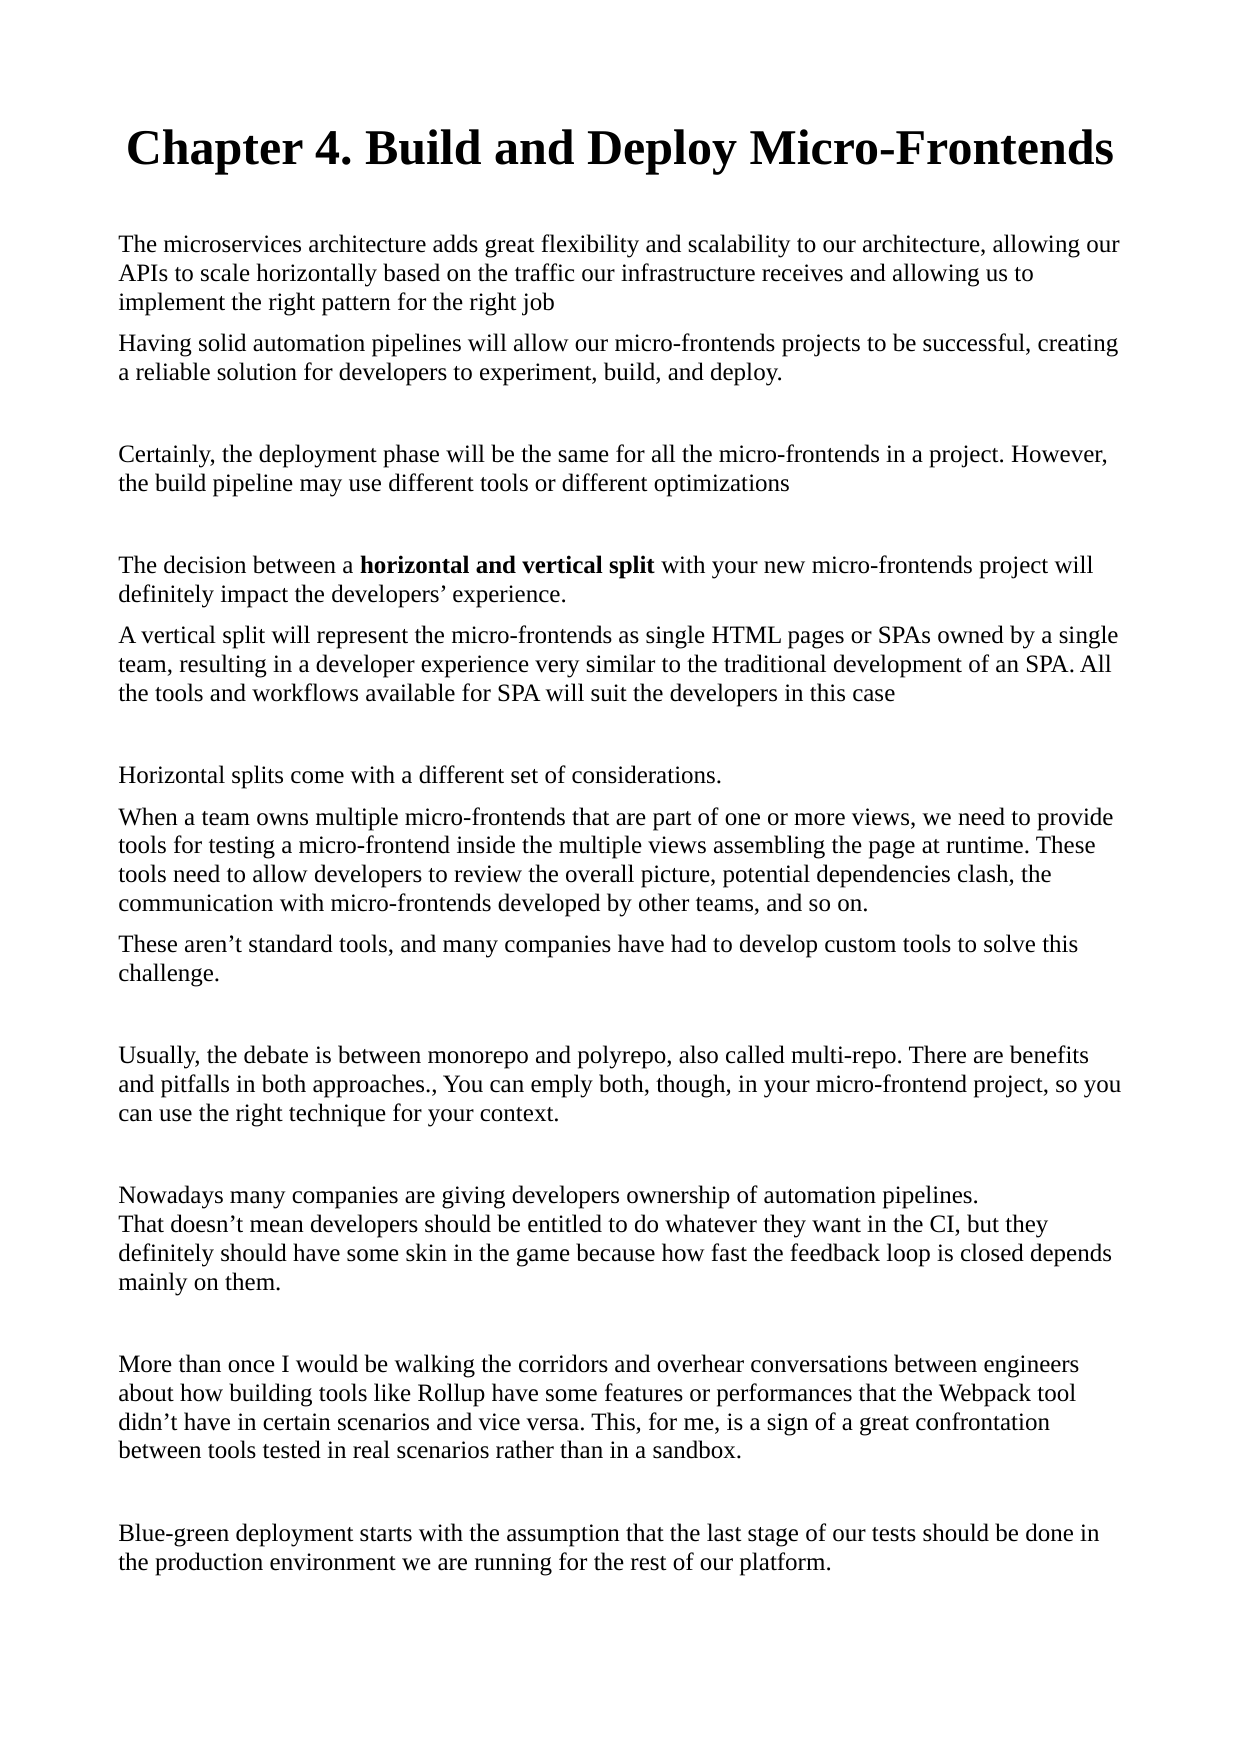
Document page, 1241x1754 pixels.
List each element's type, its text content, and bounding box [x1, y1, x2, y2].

text Horizontal splits come with a different set of considerations. [118, 761, 1122, 789]
text Having solid automation pipelines will allow our micro-frontends projects to be successful, creating a reliable solution for developers to experiment, build, and deploy. [118, 328, 1122, 386]
text When a team owns multiple micro-frontends that are part of one or more views, we need to provide tools for testing a micro-frontend inside the multiple views assembling the page at runtime. These tools need to allow developers to review the overall picture, potential dependencies clash, the communication with micro-frontends developed by other teams, and so on. [118, 802, 1122, 917]
text The microservices architecture adds great flexibility and scalability to our architecture, allowing our APIs to scale horizontally based on the traffic our infrastructure receives and allowing us to implement the right pattern for the right job [118, 229, 1122, 316]
text These aren’t standard tools, and many companies have had to develop custom tools to solve this challenge. [118, 929, 1122, 987]
text Usually, the debate is between monorepo and polyrepo, also called multi-repo. There are benefits and pitfalls in both approaches., You can emply both, though, in your micro-frontend project, so you can use the right technique for your context. [118, 1041, 1122, 1127]
text Nowadays many companies are giving developers ownership of automation pipelines. That doesn’t mean developers should be entitled to do whatever they want in the CI, but they definitely should have some skin in the game because how fast the feedback loop is closed depends mainly on them. [118, 1181, 1122, 1296]
text Certainly, the deployment phase will be the same for all the micro-frontends in a project. However, the build pipeline may use different tools or different optimizations [118, 439, 1122, 497]
text Chapter 4. Build and Deploy Micro-Frontends [118, 118, 1122, 176]
text The decision between a horizontal and vertical split with your new micro-frontends project will definitely impact the developers’ experience. [118, 551, 1122, 608]
text Blue-green deployment starts with the assumption that the last stage of our tests should be done in the production environment we are running for the rest of our platform. [118, 1518, 1122, 1576]
text More than once I would be walking the corridors and overhear conversations between engineers about how building tools like Rollup have some features or performances that the Webpack tool didn’t have in certain scenarios and vice versa. This, for me, is a sign of a great confrontation between tools tested in real scenarios rather than in a sandbox. [118, 1349, 1122, 1464]
text A vertical split will represent the micro-frontends as single HTML pages or SPAs owned by a single team, resulting in a developer experience very similar to the traditional development of an SPA. All the tools and workflows available for SPA will suit the developers in this case [118, 621, 1122, 707]
